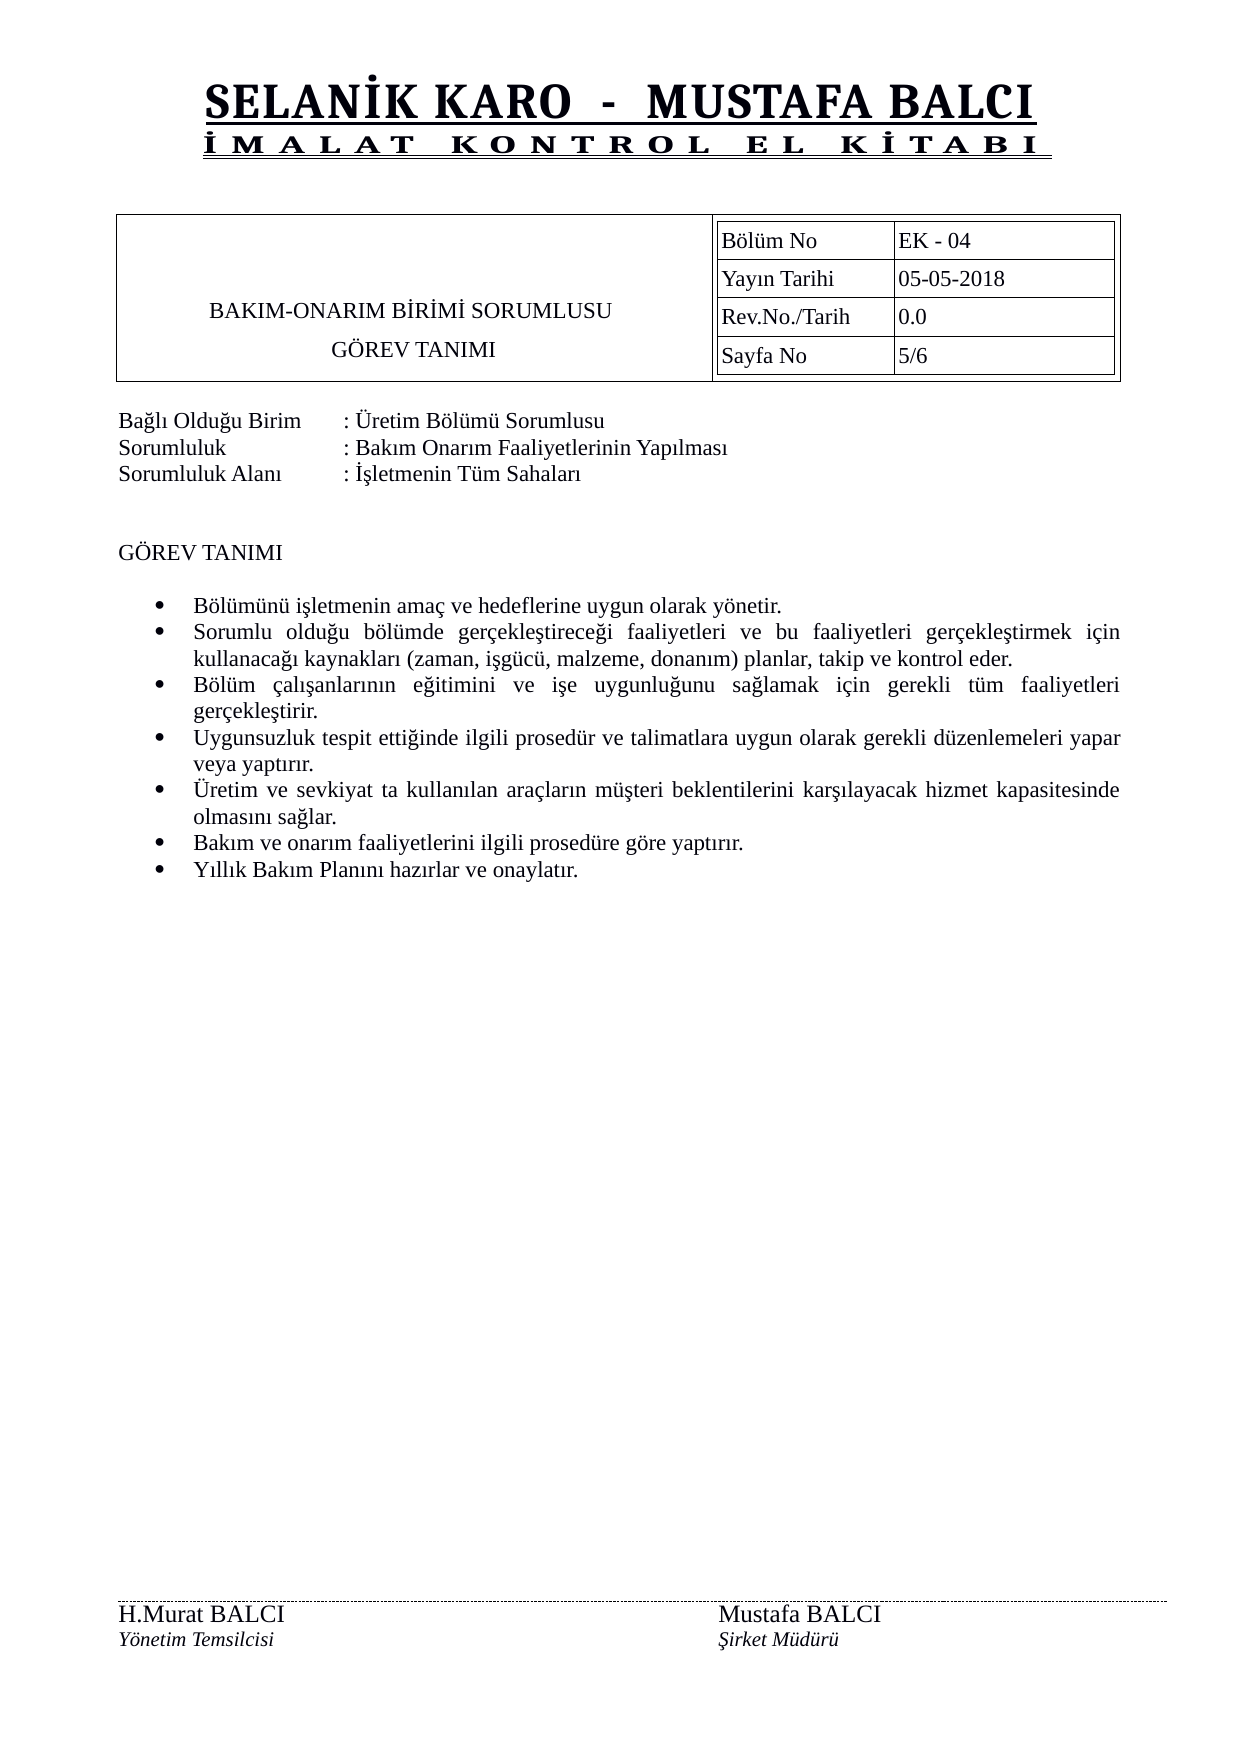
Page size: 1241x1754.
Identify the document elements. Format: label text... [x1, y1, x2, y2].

table_cell 5/6 [895, 337, 1114, 374]
table_cell Rev.No./Tarih [718, 298, 894, 336]
list Yıllık Bakım Planını hazırlar ve onaylatır. [156, 856, 1122, 882]
text GÖREV TANIMI [118, 539, 1122, 566]
table_cell 0.0 [895, 298, 1114, 336]
table_header EK - 04 [895, 222, 1114, 259]
table_cell Sayfa No [718, 337, 894, 374]
list Üretim ve sevkiyat ta kullanılan araçların müşteri beklentilerini karşılayacak hizmet kapasitesinde olmasını sağlar. [156, 777, 1122, 829]
table_header BAKIM-ONARIM BİRİMİ SORUMLUSU GÖREV TANIMI [117, 215, 712, 381]
text Sorumluluk Alanı : İşletmenin Tüm Sahaları [118, 460, 1122, 487]
list Sorumlu olduğu bölümde gerçekleştireceği faaliyetleri ve bu faaliyetleri gerçekleştirmek için kullanacağı kaynakları (zaman, işgücü, malzeme, donanım) planlar, takip ve kontrol eder. [156, 618, 1122, 671]
table_header [713, 215, 1120, 381]
list Bölüm çalışanlarının eğitimini ve işe uygunluğunu sağlamak için gerekli tüm faaliyetleri gerçekleştirir. [156, 671, 1122, 724]
table_cell 05-05-2018 [895, 260, 1114, 297]
text Sorumluluk : Bakım Onarım Faaliyetlerinin Yapılması [118, 434, 1122, 460]
list Bakım ve onarım faaliyetlerini ilgili prosedüre göre yaptırır. [156, 829, 1122, 856]
list Uygunsuzluk tespit ettiğinde ilgili prosedür ve talimatlara uygun olarak gerekli düzenlemeleri yapar veya yaptırır. [156, 724, 1122, 777]
text Bağlı Olduğu Birim : Üretim Bölümü Sorumlusu [118, 408, 1122, 434]
table_header Bölüm No [718, 222, 894, 259]
list Bölümünü işletmenin amaç ve hedeflerine uygun olarak yönetir. [156, 592, 1122, 618]
table_cell Yayın Tarihi [718, 260, 894, 297]
